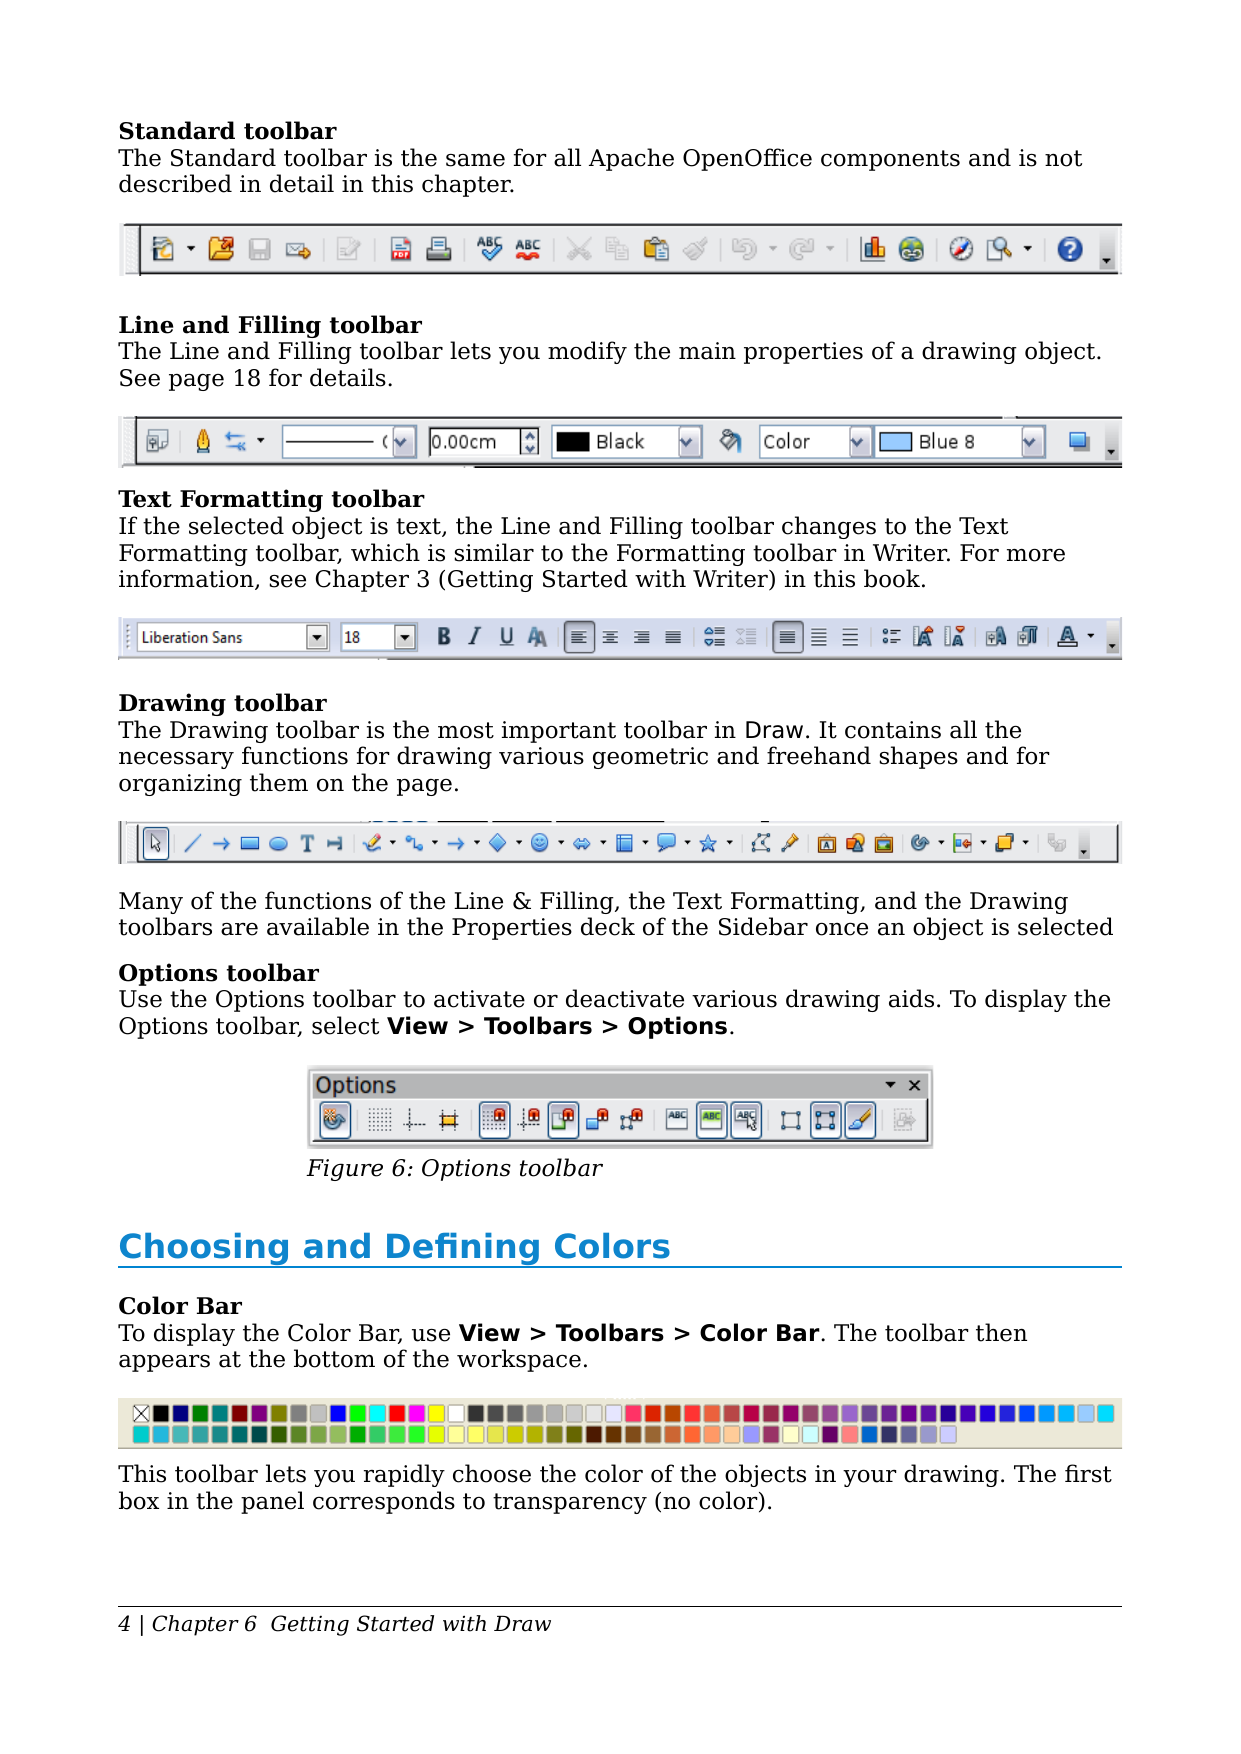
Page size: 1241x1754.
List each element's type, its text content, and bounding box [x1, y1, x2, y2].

picture [118, 617, 1123, 660]
text The Drawing toolbar is the most important toolbar in Draw. It contains all the necessary functions for drawing various geometric and freehand shapes and for organizing them on the page. [118, 717, 1122, 797]
picture [118, 223, 1123, 276]
text Use the Options toolbar to activate or deactivate various drawing aids. To display the Options toolbar, select View > Toolbars > Options. [118, 987, 1122, 1040]
text Color Bar [118, 1293, 1122, 1320]
picture [118, 821, 1123, 864]
text Standard toolbar [118, 118, 1122, 145]
text Line and Filling toolbar [118, 312, 1122, 338]
text If the selected object is text, the Line and Filling toolbar changes to the Text Formatting toolbar, which is similar to the Formatting toolbar in Writer. For more information, see Chapter 3 (Getting Started with Writer) in this book. [118, 513, 1122, 593]
picture [118, 416, 1123, 468]
text The Standard toolbar is the same for all Apache OpenOffice components and is not described in detail in this chapter. [118, 145, 1122, 198]
subtitle Choosing and Defining Colors [118, 1227, 1122, 1266]
text Drawing toolbar [118, 690, 1122, 717]
text Options toolbar [118, 960, 1122, 987]
text This toolbar lets you rapidly choose the color of the objects in your drawing. The first box in the panel corresponds to transparency (no color). [118, 1461, 1122, 1515]
text Figure 6: Options toolbar [307, 1155, 933, 1181]
picture [306, 1065, 934, 1149]
text Many of the functions of the Line & Filling, the Text Formatting, and the Drawing toolbars are available in the Properties deck of the Sidebar once an object is selected [118, 888, 1122, 941]
text The Line and Filling toolbar lets you modify the main properties of a drawing object. See page 18 for details. [118, 338, 1122, 392]
picture [118, 1398, 1123, 1449]
text Text Formatting toolbar [118, 486, 1122, 513]
text To display the Color Bar, use View > Toolbars > Color Bar. The toolbar then appears at the bottom of the workspace. [118, 1320, 1122, 1373]
